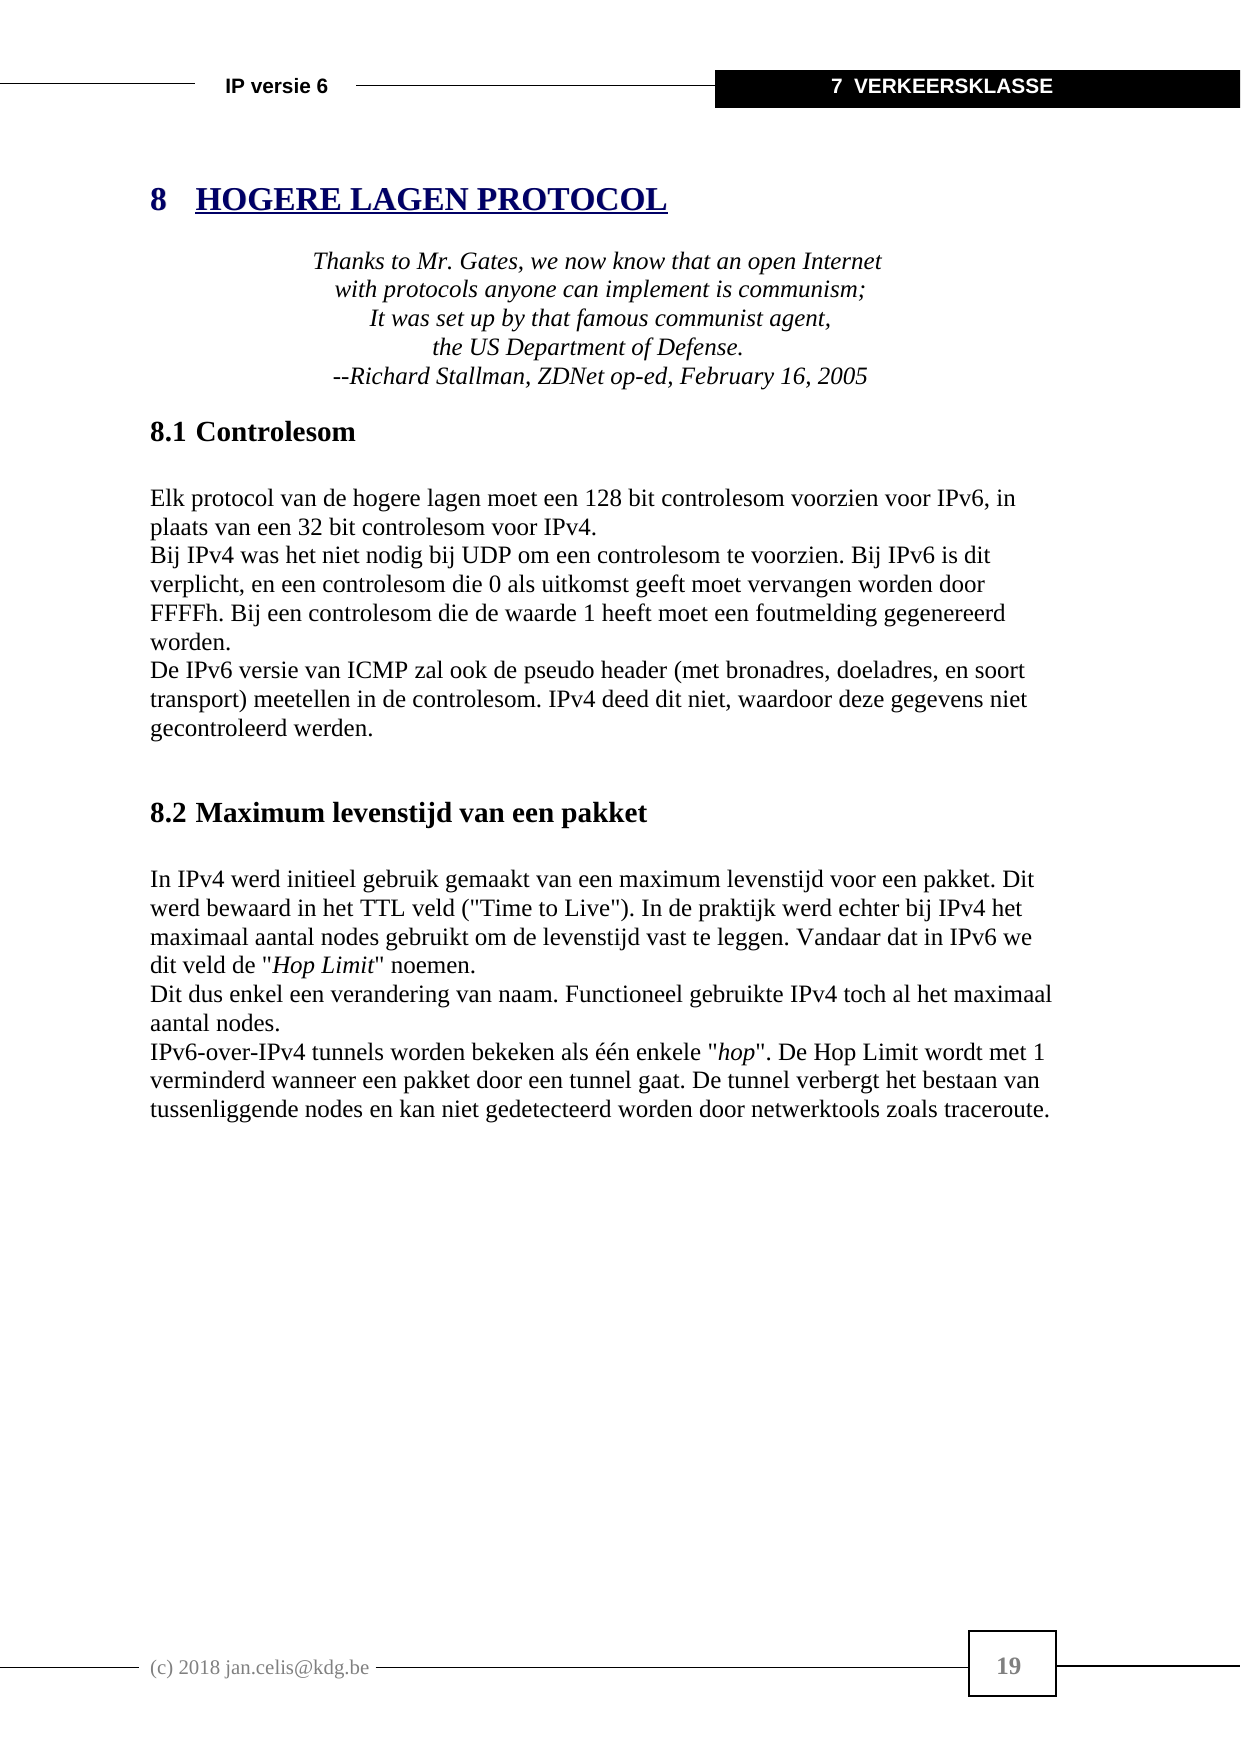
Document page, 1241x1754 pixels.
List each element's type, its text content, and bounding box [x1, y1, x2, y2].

text the US Department of Defense. [150, 332, 1053, 361]
subtitle HOGERE LAGEN PROTOCOL [150, 179, 1053, 217]
text --Richard Stallman, ZDNet op-ed, February 16, 2005 [150, 361, 1053, 389]
text with protocols anyone can implement is communism; [150, 274, 1053, 303]
text De IPv6 versie van ICMP zal ook de pseudo header (met bronadres, doeladres, en soort transport) meetellen in de controlesom. IPv4 deed dit niet, waardoor deze gegevens niet gecontroleerd werden. [150, 656, 1053, 742]
text Bij IPv4 was het niet nodig bij UDP om een controlesom te voorzien. Bij IPv6 is dit verplicht, en een controlesom die 0 als uitkomst geeft moet vervangen worden door FFFFh. Bij een controlesom die de waarde 1 heeft moet een foutmelding gegenereerd worden. [150, 541, 1053, 656]
text Dit dus enkel een verandering van naam. Functioneel gebruikte IPv4 toch al het maximaal aantal nodes. [150, 979, 1053, 1037]
text Thanks to Mr. Gates, we now know that an open Internet [150, 246, 1053, 274]
subtitle Controlesom [150, 414, 1053, 448]
text Elk protocol van de hogere lagen moet een 128 bit controlesom voorzien voor IPv6, in plaats van een 32 bit controlesom voor IPv4. [150, 483, 1053, 541]
text In IPv4 werd initieel gebruik gemaakt van een maximum levenstijd voor een pakket. Dit werd bewaard in het TTL veld ("Time to Live"). In de praktijk werd echter bij IPv4 het maximaal aantal nodes gebruikt om de levenstijd vast te leggen. Vandaar dat in IPv6 we dit veld de "Hop Limit" noemen. [150, 864, 1053, 979]
text IPv6-over-IPv4 tunnels worden bekeken als één enkele "hop". De Hop Limit wordt met 1 verminderd wanneer een pakket door een tunnel gaat. De tunnel verbergt het bestaan van tussenliggende nodes en kan niet gedetecteerd worden door netwerktools zoals traceroute. [150, 1037, 1053, 1123]
subtitle Maximum levenstijd van een pakket [150, 796, 1053, 829]
list Flow Labels [150, 1123, 1053, 1152]
text It was set up by that famous communist agent, [150, 303, 1053, 332]
